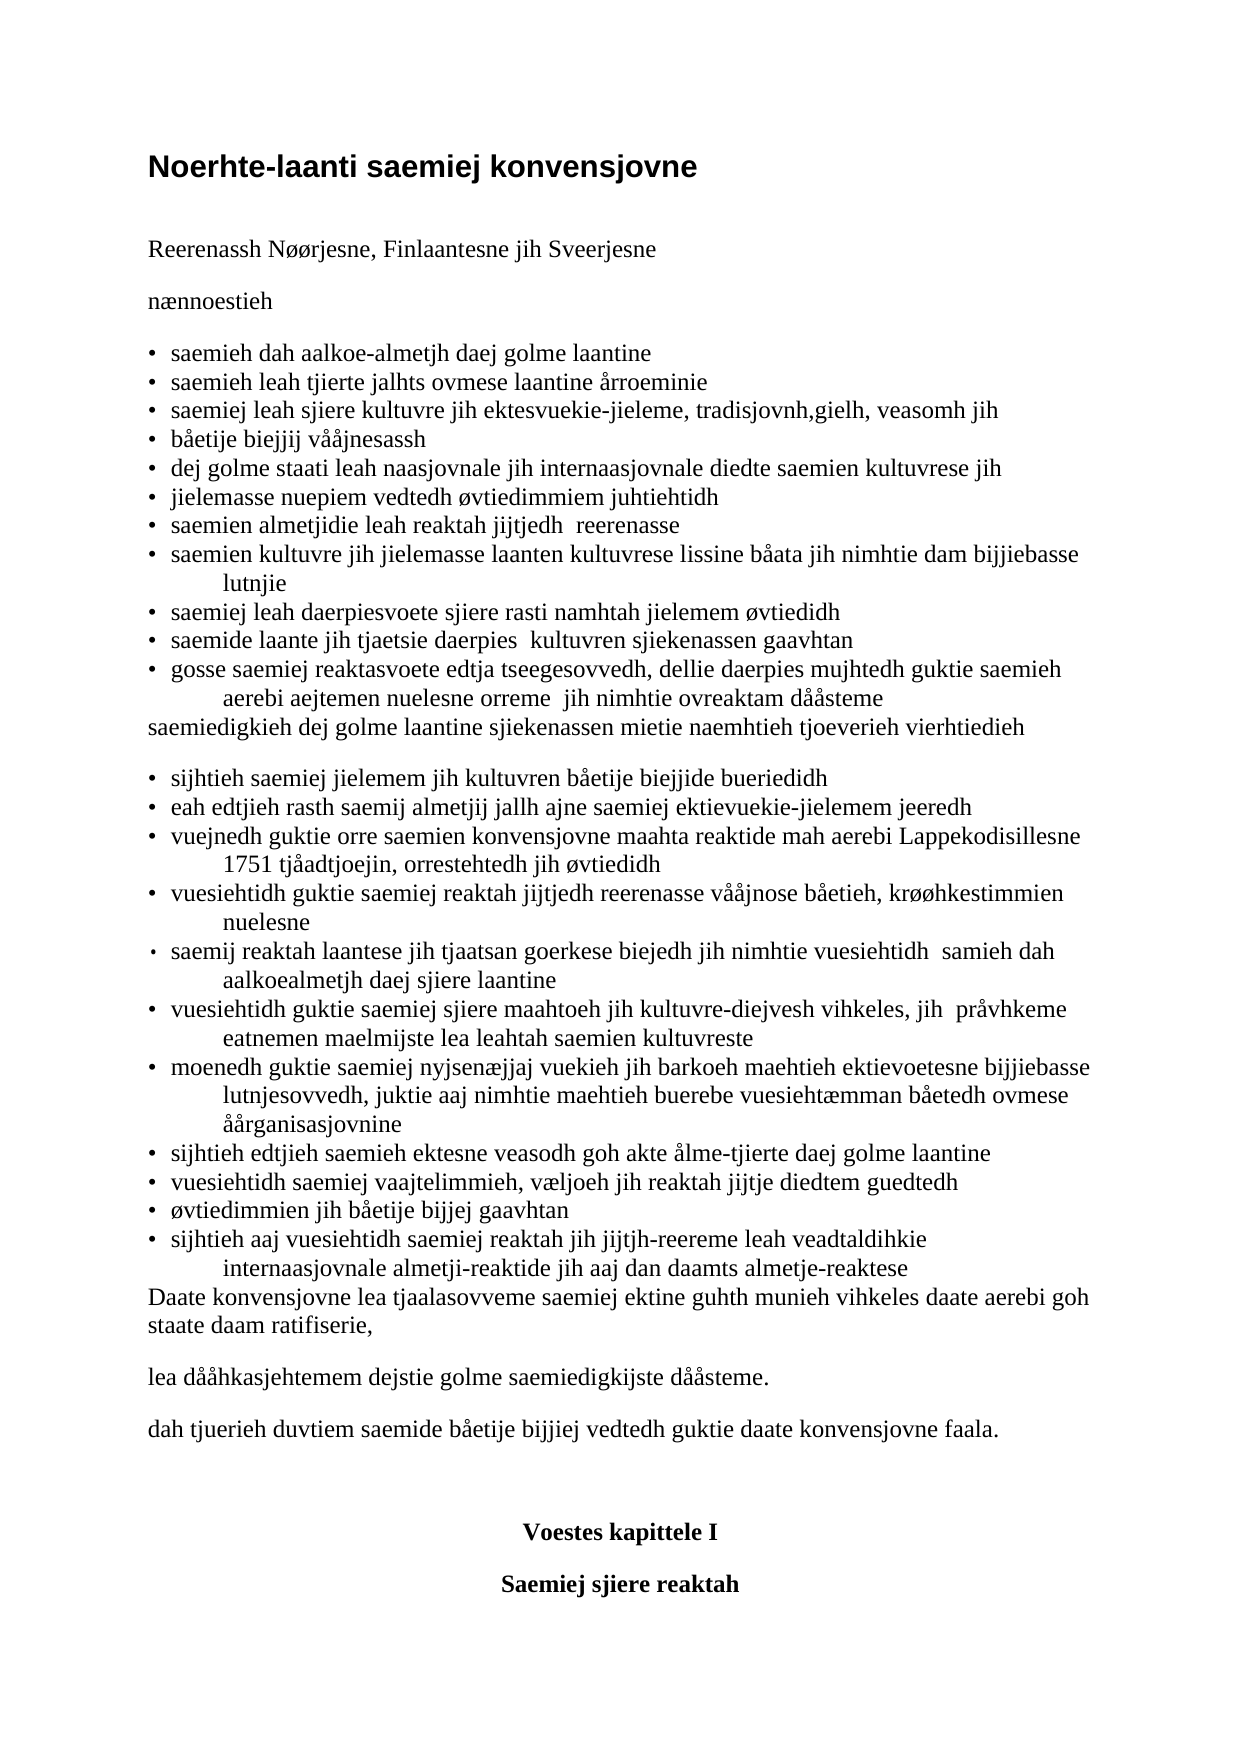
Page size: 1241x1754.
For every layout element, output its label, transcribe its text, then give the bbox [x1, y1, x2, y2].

list moenedh guktie saemiej nyjsenæjjaj vuekieh jih barkoeh maehtieh ektievoetesne bijjiebasse lutnjesovvedh, juktie aaj nimhtie maehtieh buerebe vuesiehtæmman båetedh ovmese åårganisasjovnine [148, 1052, 1093, 1138]
text lea dååhkasjehtemem dejstie golme saemiedigkijste dååsteme. [148, 1362, 1093, 1391]
list sijhtieh saemiej jielemem jih kultuvren båetije biejjide bueriedidh [148, 763, 1093, 792]
list sijhtieh edtjieh saemieh ektesne veasodh goh akte ålme-tjierte daej golme laantine [148, 1138, 1093, 1167]
list vuejnedh guktie orre saemien konvensjovne maahta reaktide mah aerebi Lappekodisillesne 1751 tjåadtjoejin, orrestehtedh jih øvtiedidh [148, 821, 1093, 878]
text nænnoestieh [148, 286, 1093, 315]
list vuesiehtidh saemiej vaajtelimmieh, væljoeh jih reaktah jijtje diedtem guedtedh [148, 1167, 1093, 1195]
list vuesiehtidh guktie saemiej sjiere maahtoeh jih kultuvre-diejvesh vihkeles, jih pråvhkeme eatnemen maelmijste lea leahtah saemien kultuvreste [148, 994, 1093, 1052]
list eah edtjieh rasth saemij almetjij jallh ajne saemiej ektievuekie-jielemem jeeredh [148, 792, 1093, 821]
list saemide laante jih tjaetsie daerpies kultuvren sjiekenassen gaavhtan [148, 625, 1093, 654]
text Saemiej sjiere reaktah [148, 1569, 1093, 1597]
list dej golme staati leah naasjovnale jih internaasjovnale diedte saemien kultuvrese jih [148, 453, 1093, 482]
list saemieh dah aalkoe-almetjh daej golme laantine [148, 338, 1093, 367]
text Voestes kapittele I [148, 1517, 1093, 1546]
text Noerhte-laanti saemiej konvensjovne [148, 148, 1093, 183]
list øvtiedimmien jih båetije bijjej gaavhtan [148, 1195, 1093, 1224]
text dah tjuerieh duvtiem saemide båetije bijjiej vedtedh guktie daate konvensjovne faala. [148, 1414, 1093, 1442]
text saemiedigkieh dej golme laantine sjiekenassen mietie naemhtieh tjoeverieh vierhtiedieh [148, 712, 1093, 740]
list saemiej leah daerpiesvoete sjiere rasti namhtah jielemem øvtiedidh [148, 597, 1093, 625]
list saemien kultuvre jih jielemasse laanten kultuvrese lissine båata jih nimhtie dam bijjiebasse lutnjie [148, 539, 1093, 597]
list jielemasse nuepiem vedtedh øvtiedimmiem juhtiehtidh [148, 482, 1093, 510]
text Reerenassh Nøørjesne, Finlaantesne jih Sveerjesne [148, 234, 1093, 263]
text Daate konvensjovne lea tjaalasovveme saemiej ektine guhth munieh vihkeles daate aerebi goh staate daam ratifiserie, [148, 1282, 1093, 1339]
list gosse saemiej reaktasvoete edtja tseegesovvedh, dellie daerpies mujhtedh guktie saemieh aerebi aejtemen nuelesne orreme jih nimhtie ovreaktam dååsteme [148, 654, 1093, 712]
list sijhtieh aaj vuesiehtidh saemiej reaktah jih jijtjh-reereme leah veadtaldihkie internaasjovnale almetji-reaktide jih aaj dan daamts almetje-reaktese [148, 1224, 1093, 1282]
list saemiej leah sjiere kultuvre jih ektesvuekie-jieleme, tradisjovnh,gielh, veasomh jih [148, 395, 1093, 424]
list saemij reaktah laantese jih tjaatsan goerkese biejedh jih nimhtie vuesiehtidh samieh dah aalkoealmetjh daej sjiere laantine [148, 936, 1093, 994]
list vuesiehtidh guktie saemiej reaktah jijtjedh reerenasse vååjnose båetieh, krøøhkestimmien nuelesne [148, 878, 1093, 936]
list båetije biejjij vååjnesassh [148, 424, 1093, 453]
list saemieh leah tjierte jalhts ovmese laantine årroeminie [148, 367, 1093, 395]
list saemien almetjidie leah reaktah jijtjedh reerenasse [148, 510, 1093, 539]
